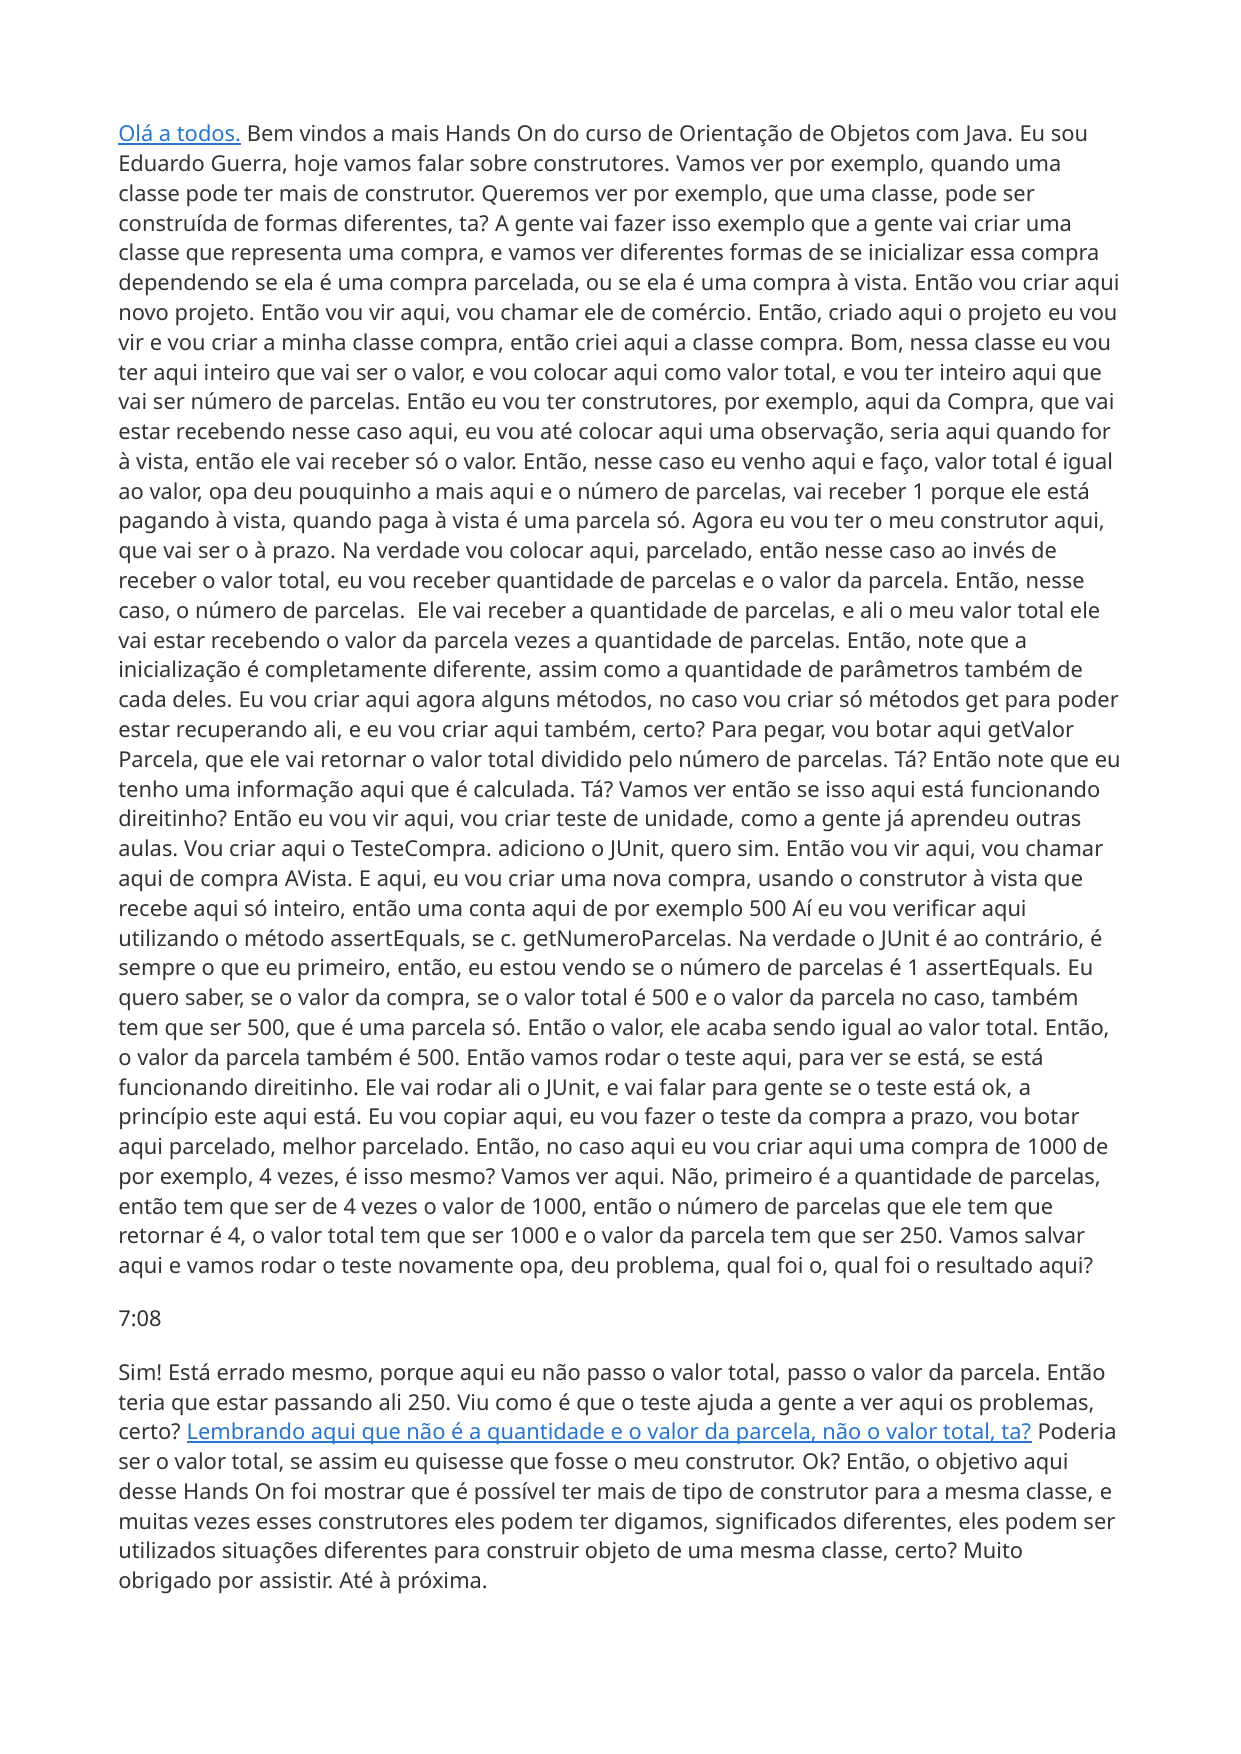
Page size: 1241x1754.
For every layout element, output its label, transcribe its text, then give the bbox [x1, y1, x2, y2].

text Olá a todos. Bem vindos a mais Hands On do curso de Orientação de Objetos com Java. Eu sou Eduardo Guerra, hoje vamos falar sobre construtores. Vamos ver por exemplo, quando uma classe pode ter mais de construtor. Queremos ver por exemplo, que uma classe, pode ser construída de formas diferentes, ta? A gente vai fazer isso exemplo que a gente vai criar uma classe que representa uma compra, e vamos ver diferentes formas de se inicializar essa compra dependendo se ela é uma compra parcelada, ou se ela é uma compra à vista. Então vou criar aqui novo projeto. Então vou vir aqui, vou chamar ele de comércio. Então, criado aqui o projeto eu vou vir e vou criar a minha classe compra, então criei aqui a classe compra. Bom, nessa classe eu vou ter aqui inteiro que vai ser o valor, e vou colocar aqui como valor total, e vou ter inteiro aqui que vai ser número de parcelas. Então eu vou ter construtores, por exemplo, aqui da Compra, que vai estar recebendo nesse caso aqui, eu vou até colocar aqui uma observação, seria aqui quando for à vista, então ele vai receber só o valor. Então, nesse caso eu venho aqui e faço, valor total é igual ao valor, opa deu pouquinho a mais aqui e o número de parcelas, vai receber 1 porque ele está pagando à vista, quando paga à vista é uma parcela só. Agora eu vou ter o meu construtor aqui, que vai ser o à prazo. Na verdade vou colocar aqui, parcelado, então nesse caso ao invés de receber o valor total, eu vou receber quantidade de parcelas e o valor da parcela. Então, nesse caso, o número de parcelas. Ele vai receber a quantidade de parcelas, e ali o meu valor total ele vai estar recebendo o valor da parcela vezes a quantidade de parcelas. Então, note que a inicialização é completamente diferente, assim como a quantidade de parâmetros também de cada deles. Eu vou criar aqui agora alguns métodos, no caso vou criar só métodos get para poder estar recuperando ali, e eu vou criar aqui também, certo? Para pegar, vou botar aqui getValor Parcela, que ele vai retornar o valor total dividido pelo número de parcelas. Tá? Então note que eu tenho uma informação aqui que é calculada. Tá? Vamos ver então se isso aqui está funcionando direitinho? Então eu vou vir aqui, vou criar teste de unidade, como a gente já aprendeu outras aulas. Vou criar aqui o TesteCompra. adiciono o JUnit, quero sim. Então vou vir aqui, vou chamar aqui de compra AVista. E aqui, eu vou criar uma nova compra, usando o construtor à vista que recebe aqui só inteiro, então uma conta aqui de por exemplo 500 Aí eu vou verificar aqui utilizando o método assertEquals, se c. getNumeroParcelas. Na verdade o JUnit é ao contrário, é sempre o que eu primeiro, então, eu estou vendo se o número de parcelas é 1 assertEquals. Eu quero saber, se o valor da compra, se o valor total é 500 e o valor da parcela no caso, também tem que ser 500, que é uma parcela só. Então o valor, ele acaba sendo igual ao valor total. Então, o valor da parcela também é 500. Então vamos rodar o teste aqui, para ver se está, se está funcionando direitinho. Ele vai rodar ali o JUnit, e vai falar para gente se o teste está ok, a princípio este aqui está. Eu vou copiar aqui, eu vou fazer o teste da compra a prazo, vou botar aqui parcelado, melhor parcelado. Então, no caso aqui eu vou criar aqui uma compra de 1000 de por exemplo, 4 vezes, é isso mesmo? Vamos ver aqui. Não, primeiro é a quantidade de parcelas, então tem que ser de 4 vezes o valor de 1000, então o número de parcelas que ele tem que retornar é 4, o valor total tem que ser 1000 e o valor da parcela tem que ser 250. Vamos salvar aqui e vamos rodar o teste novamente opa, deu problema, qual foi o, qual foi o resultado aqui? [118, 118, 1122, 1280]
text Sim! Está errado mesmo, porque aqui eu não passo o valor total, passo o valor da parcela. Então teria que estar passando ali 250. Viu como é que o teste ajuda a gente a ver aqui os problemas, certo? Lembrando aqui que não é a quantidade e o valor da parcela, não o valor total, ta? Poderia ser o valor total, se assim eu quisesse que fosse o meu construtor. Ok? Então, o objetivo aqui desse Hands On foi mostrar que é possível ter mais de tipo de construtor para a mesma classe, e muitas vezes esses construtores eles podem ter digamos, significados diferentes, eles podem ser utilizados situações diferentes para construir objeto de uma mesma classe, certo? Muito obrigado por assistir. Até à próxima. [118, 1357, 1122, 1595]
text 7:08 [118, 1303, 1122, 1333]
